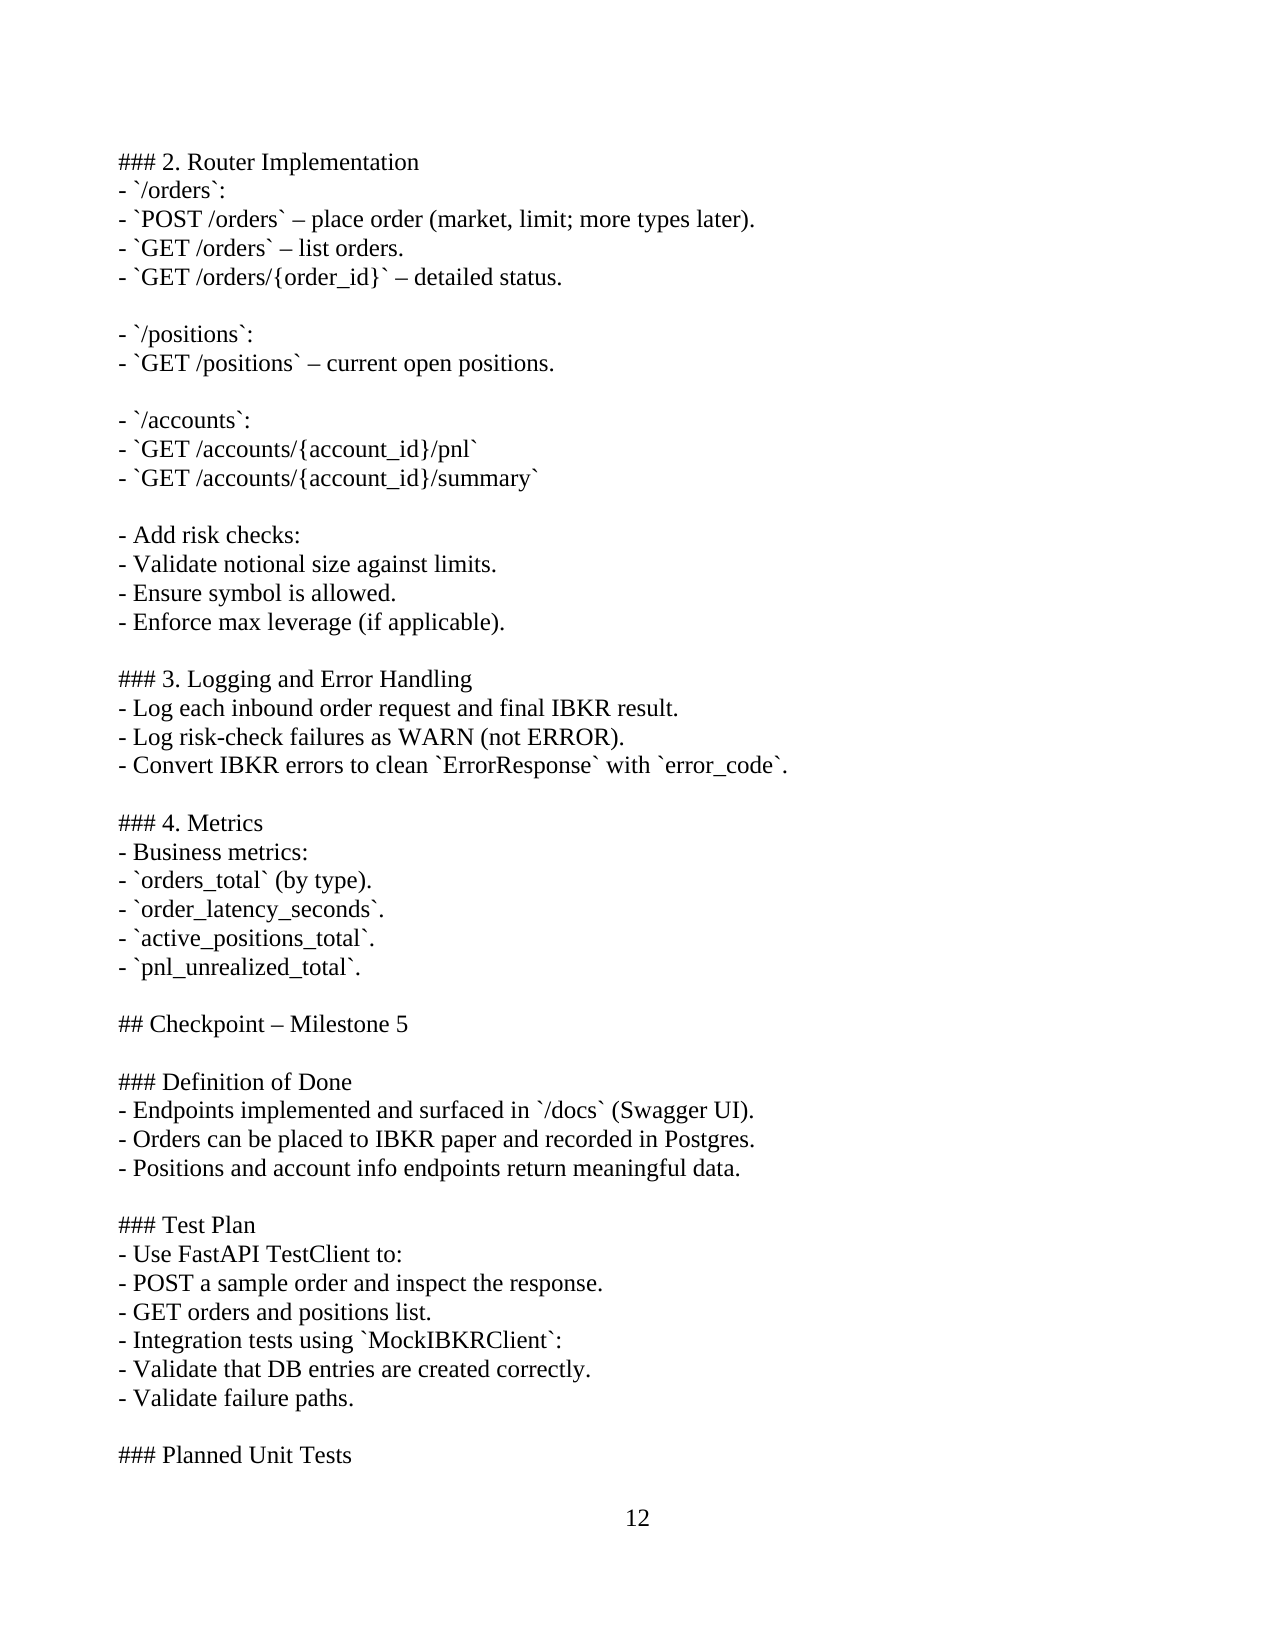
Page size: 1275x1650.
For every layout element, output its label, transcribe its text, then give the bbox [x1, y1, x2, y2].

text - `GET /accounts/{account_id}/pnl` [118, 434, 1157, 463]
text - Enforce max leverage (if applicable). [118, 607, 1157, 636]
text - Integration tests using `MockIBKRClient`: [118, 1326, 1157, 1354]
text - `POST /orders` – place order (market, limit; more types later). [118, 204, 1157, 233]
text ## Checkpoint – Milestone 5 [118, 1009, 1157, 1038]
text ### Definition of Done [118, 1067, 1157, 1096]
text - `GET /orders/{order_id}` – detailed status. [118, 262, 1157, 291]
text - `/orders`: [118, 176, 1157, 204]
text - Use FastAPI TestClient to: [118, 1239, 1157, 1268]
text - GET orders and positions list. [118, 1297, 1157, 1326]
text - `order_latency_seconds`. [118, 894, 1157, 923]
text - Log each inbound order request and final IBKR result. [118, 693, 1157, 722]
text - Ensure symbol is allowed. [118, 578, 1157, 607]
text - `/positions`: [118, 319, 1157, 348]
text - Validate failure paths. [118, 1383, 1157, 1412]
text - Positions and account info endpoints return meaningful data. [118, 1153, 1157, 1182]
text ### 4. Metrics [118, 808, 1157, 837]
text - Endpoints implemented and surfaced in `/docs` (Swagger UI). [118, 1096, 1157, 1124]
text - Validate notional size against limits. [118, 549, 1157, 578]
text ### 2. Router Implementation [118, 147, 1157, 176]
text - `GET /accounts/{account_id}/summary` [118, 463, 1157, 492]
text - `pnl_unrealized_total`. [118, 952, 1157, 981]
text - Business metrics: [118, 837, 1157, 866]
text - Convert IBKR errors to clean `ErrorResponse` with `error_code`. [118, 751, 1157, 779]
text - `orders_total` (by type). [118, 866, 1157, 894]
text - `/accounts`: [118, 406, 1157, 434]
text - Add risk checks: [118, 521, 1157, 549]
text - Log risk-check failures as WARN (not ERROR). [118, 722, 1157, 751]
text - Orders can be placed to IBKR paper and recorded in Postgres. [118, 1124, 1157, 1153]
text ### Test Plan [118, 1211, 1157, 1239]
text - POST a sample order and inspect the response. [118, 1268, 1157, 1297]
text - `GET /orders` – list orders. [118, 233, 1157, 262]
text - Validate that DB entries are created correctly. [118, 1354, 1157, 1383]
text - `active_positions_total`. [118, 923, 1157, 952]
text ### 3. Logging and Error Handling [118, 664, 1157, 693]
text - `GET /positions` – current open positions. [118, 348, 1157, 377]
text ### Planned Unit Tests [118, 1441, 1157, 1469]
